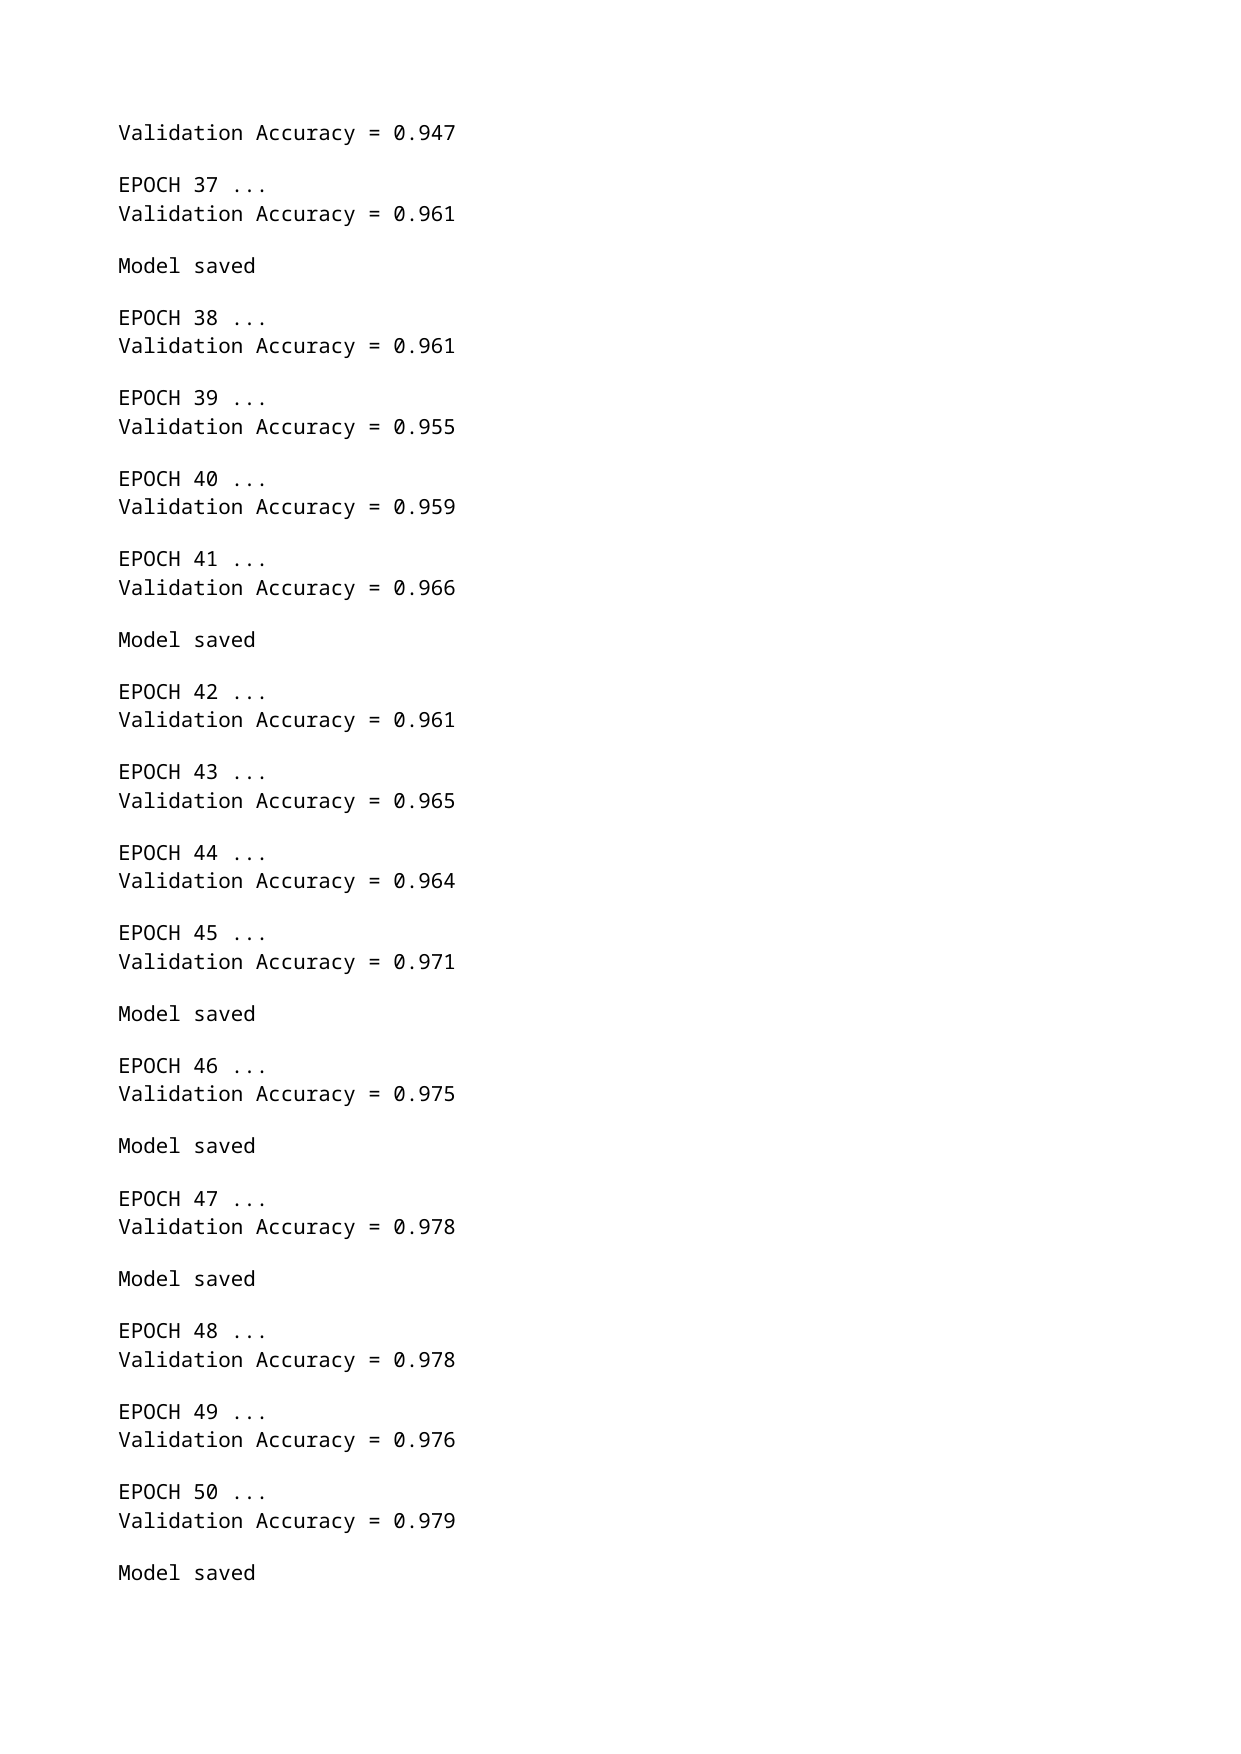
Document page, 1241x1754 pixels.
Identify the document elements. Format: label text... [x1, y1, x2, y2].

text EPOCH 46 ... [118, 1051, 1122, 1079]
text Validation Accuracy = 0.979 [118, 1506, 1122, 1534]
text Validation Accuracy = 0.947 [118, 118, 1122, 147]
text Validation Accuracy = 0.961 [118, 199, 1122, 227]
text Validation Accuracy = 0.971 [118, 947, 1122, 975]
text EPOCH 38 ... [118, 303, 1122, 331]
text Validation Accuracy = 0.976 [118, 1425, 1122, 1454]
text Model saved [118, 1558, 1122, 1586]
text EPOCH 43 ... [118, 757, 1122, 786]
text EPOCH 42 ... [118, 677, 1122, 705]
text Validation Accuracy = 0.965 [118, 786, 1122, 814]
text Model saved [118, 1264, 1122, 1293]
text EPOCH 37 ... [118, 170, 1122, 199]
text Model saved [118, 625, 1122, 653]
text Model saved [118, 999, 1122, 1027]
text EPOCH 45 ... [118, 918, 1122, 947]
text EPOCH 44 ... [118, 838, 1122, 866]
text Validation Accuracy = 0.955 [118, 412, 1122, 440]
text EPOCH 39 ... [118, 383, 1122, 412]
text EPOCH 48 ... [118, 1316, 1122, 1345]
text EPOCH 50 ... [118, 1477, 1122, 1506]
text Validation Accuracy = 0.959 [118, 492, 1122, 521]
text Validation Accuracy = 0.964 [118, 866, 1122, 895]
text EPOCH 47 ... [118, 1184, 1122, 1212]
text Model saved [118, 251, 1122, 279]
text Validation Accuracy = 0.975 [118, 1079, 1122, 1108]
text Validation Accuracy = 0.961 [118, 705, 1122, 734]
text EPOCH 40 ... [118, 464, 1122, 492]
text Validation Accuracy = 0.966 [118, 573, 1122, 601]
text Validation Accuracy = 0.978 [118, 1345, 1122, 1373]
text EPOCH 41 ... [118, 544, 1122, 573]
text EPOCH 49 ... [118, 1397, 1122, 1425]
text Validation Accuracy = 0.961 [118, 331, 1122, 360]
text Validation Accuracy = 0.978 [118, 1212, 1122, 1241]
text Model saved [118, 1132, 1122, 1160]
